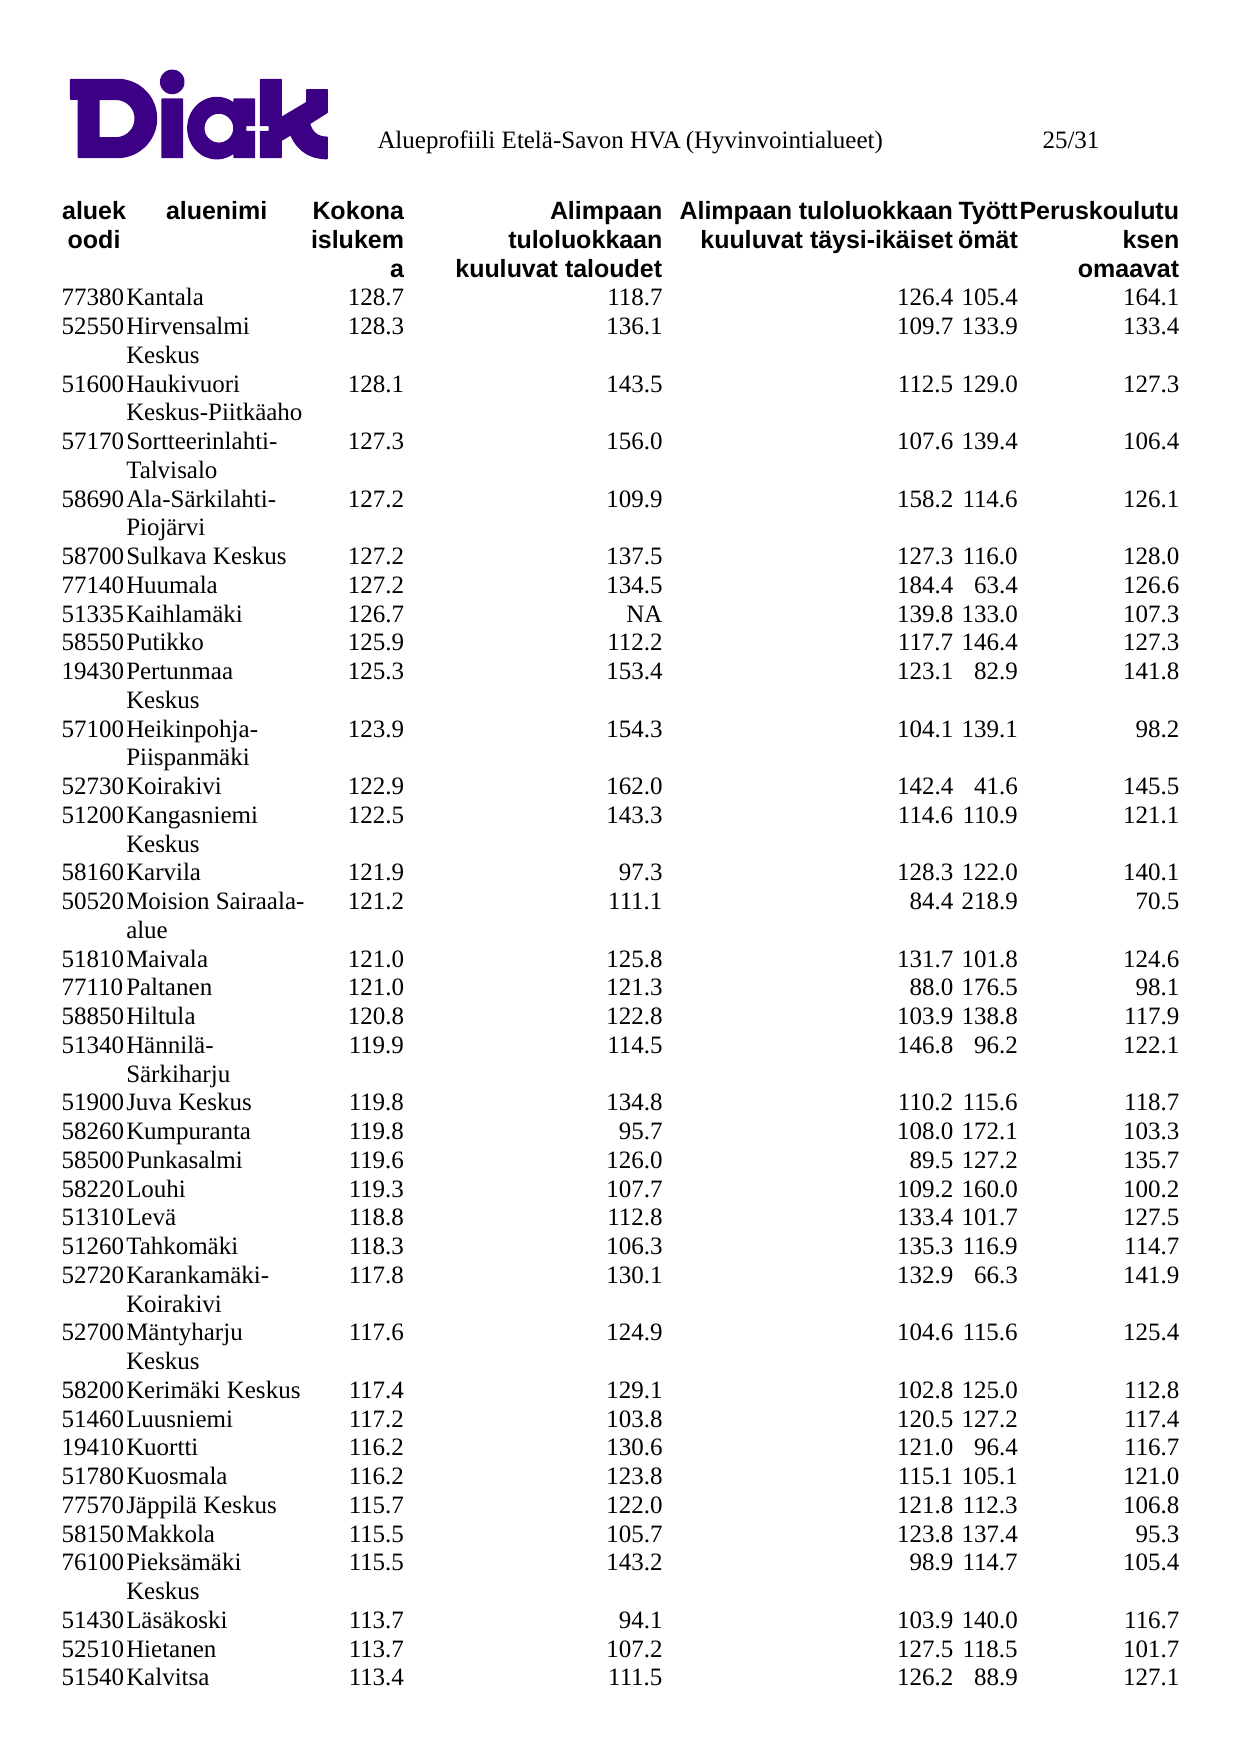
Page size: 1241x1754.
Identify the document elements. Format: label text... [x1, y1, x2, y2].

table_cell 107.6 [662, 426, 953, 484]
table_cell 19410 [61, 1433, 126, 1461]
table_cell 115.6 [953, 1318, 1017, 1375]
table_cell Karvila [126, 858, 307, 886]
table_cell 109.2 [662, 1174, 953, 1202]
table_cell 135.7 [1018, 1145, 1179, 1174]
table_cell 95.7 [404, 1116, 662, 1145]
table_cell 58850 [61, 1001, 126, 1030]
table_cell 116.7 [1018, 1433, 1179, 1461]
table_cell Läsäkoski [126, 1605, 307, 1634]
table_cell 135.3 [662, 1231, 953, 1260]
table_cell 115.5 [307, 1548, 404, 1605]
table_cell 118.7 [404, 283, 662, 311]
table_cell 57100 [61, 714, 126, 771]
table_cell 96.2 [953, 1030, 1017, 1087]
table_cell 58200 [61, 1375, 126, 1404]
table_cell 158.2 [662, 484, 953, 541]
table_cell 51310 [61, 1203, 126, 1231]
table_cell 123.9 [307, 714, 404, 771]
table_cell Hietanen [126, 1634, 307, 1662]
table_cell Hännilä-Särkiharju [126, 1030, 307, 1087]
table_cell 127.3 [662, 541, 953, 570]
table_cell 51600 [61, 369, 126, 426]
table_cell 126.1 [1018, 484, 1179, 541]
table_cell 51460 [61, 1404, 126, 1432]
table_cell Putikko [126, 628, 307, 656]
table_cell 58690 [61, 484, 126, 541]
table_cell 153.4 [404, 656, 662, 714]
table_cell 164.1 [1018, 283, 1179, 311]
table_cell 119.8 [307, 1088, 404, 1116]
table_cell Kalvitsa [126, 1663, 307, 1691]
table_cell 41.6 [953, 771, 1017, 800]
table_cell 172.1 [953, 1116, 1017, 1145]
table_cell 146.4 [953, 628, 1017, 656]
table_cell 105.4 [953, 283, 1017, 311]
table_cell 129.0 [953, 369, 1017, 426]
table_cell 101.7 [953, 1203, 1017, 1231]
table_cell Hiltula [126, 1001, 307, 1030]
table_cell 111.1 [404, 886, 662, 944]
table_cell 133.4 [1018, 311, 1179, 369]
table_cell 160.0 [953, 1174, 1017, 1202]
table_cell 133.4 [662, 1203, 953, 1231]
table_cell 114.7 [1018, 1231, 1179, 1260]
table_cell 95.3 [1018, 1519, 1179, 1547]
table_cell 116.9 [953, 1231, 1017, 1260]
table_cell 110.9 [953, 800, 1017, 857]
table_cell 126.7 [307, 599, 404, 627]
table_cell 121.0 [307, 944, 404, 972]
table_header Kokonaislukema [307, 196, 404, 282]
table_cell 136.1 [404, 311, 662, 369]
table_cell 51810 [61, 944, 126, 972]
table_cell 52720 [61, 1260, 126, 1317]
table_cell 88.0 [662, 973, 953, 1001]
table_cell 114.7 [953, 1548, 1017, 1605]
table_cell 105.4 [1018, 1548, 1179, 1605]
table_cell 103.9 [662, 1605, 953, 1634]
table_cell 139.8 [662, 599, 953, 627]
table_cell 127.3 [1018, 628, 1179, 656]
table_header Peruskoulutuksen omaavat [1018, 196, 1179, 282]
table_cell 120.8 [307, 1001, 404, 1030]
table_cell 113.7 [307, 1634, 404, 1662]
table_cell 117.7 [662, 628, 953, 656]
table_cell 128.0 [1018, 541, 1179, 570]
table_cell 94.1 [404, 1605, 662, 1634]
table_cell 124.9 [404, 1318, 662, 1375]
table_cell 126.4 [662, 283, 953, 311]
table_cell 115.5 [307, 1519, 404, 1547]
table_cell 121.9 [307, 858, 404, 886]
table_cell 125.3 [307, 656, 404, 714]
table_cell Punkasalmi [126, 1145, 307, 1174]
table_cell 96.4 [953, 1433, 1017, 1461]
table_cell Makkola [126, 1519, 307, 1547]
table_cell 127.2 [953, 1145, 1017, 1174]
table_cell 128.3 [662, 858, 953, 886]
table_cell 156.0 [404, 426, 662, 484]
table_cell Pertunmaa Keskus [126, 656, 307, 714]
table_cell 134.5 [404, 570, 662, 599]
table_cell 176.5 [953, 973, 1017, 1001]
table_cell 58160 [61, 858, 126, 886]
table_cell NA [404, 599, 662, 627]
table_cell 184.4 [662, 570, 953, 599]
table_cell Luusniemi [126, 1404, 307, 1432]
table_cell 127.2 [307, 541, 404, 570]
table_cell 121.1 [1018, 800, 1179, 857]
table_cell Koirakivi [126, 771, 307, 800]
table_cell Paltanen [126, 973, 307, 1001]
table_cell 51200 [61, 800, 126, 857]
table_cell 112.8 [1018, 1375, 1179, 1404]
table_cell Kaihlamäki [126, 599, 307, 627]
table_cell 58550 [61, 628, 126, 656]
table_cell Moision Sairaala-alue [126, 886, 307, 944]
table_cell 125.9 [307, 628, 404, 656]
table_cell 130.1 [404, 1260, 662, 1317]
table_cell 133.0 [953, 599, 1017, 627]
table_cell 58700 [61, 541, 126, 570]
table_cell 117.2 [307, 1404, 404, 1432]
table_cell 51335 [61, 599, 126, 627]
table_cell 117.9 [1018, 1001, 1179, 1030]
table_cell 107.2 [404, 1634, 662, 1662]
table_cell 127.1 [1018, 1663, 1179, 1691]
table_cell Kerimäki Keskus [126, 1375, 307, 1404]
table_cell 137.5 [404, 541, 662, 570]
table_cell 118.5 [953, 1634, 1017, 1662]
table_cell 103.9 [662, 1001, 953, 1030]
table_cell 140.1 [1018, 858, 1179, 886]
table_cell 140.0 [953, 1605, 1017, 1634]
table_cell 120.5 [662, 1404, 953, 1432]
table_cell Kumpuranta [126, 1116, 307, 1145]
table_cell 122.8 [404, 1001, 662, 1030]
table_cell 131.7 [662, 944, 953, 972]
table_cell 107.3 [1018, 599, 1179, 627]
table_cell 127.3 [1018, 369, 1179, 426]
table_cell 141.8 [1018, 656, 1179, 714]
table_cell 126.2 [662, 1663, 953, 1691]
table_cell 52700 [61, 1318, 126, 1375]
table_cell 114.6 [953, 484, 1017, 541]
table_cell 98.1 [1018, 973, 1179, 1001]
table_cell 70.5 [1018, 886, 1179, 944]
table_cell Tahkomäki [126, 1231, 307, 1260]
table_cell Sortteerinlahti-Talvisalo [126, 426, 307, 484]
table_header Alimpaan tuloluokkaan kuuluvat taloudet [404, 196, 662, 282]
table_cell 119.3 [307, 1174, 404, 1202]
table_cell 52730 [61, 771, 126, 800]
table_cell 77380 [61, 283, 126, 311]
table_cell 52510 [61, 1634, 126, 1662]
table_cell 98.2 [1018, 714, 1179, 771]
table_cell 137.4 [953, 1519, 1017, 1547]
table_cell Huumala [126, 570, 307, 599]
table_cell 125.4 [1018, 1318, 1179, 1375]
table_cell 141.9 [1018, 1260, 1179, 1317]
table_cell 77140 [61, 570, 126, 599]
table_cell 112.2 [404, 628, 662, 656]
table_cell 57170 [61, 426, 126, 484]
table_cell 121.0 [662, 1433, 953, 1461]
table_cell Kuosmala [126, 1461, 307, 1490]
table_cell 117.4 [1018, 1404, 1179, 1432]
table_cell 127.5 [662, 1634, 953, 1662]
table_cell 51540 [61, 1663, 126, 1691]
table_cell 110.2 [662, 1088, 953, 1116]
table_cell 121.8 [662, 1490, 953, 1519]
table_cell Jäppilä Keskus [126, 1490, 307, 1519]
table_cell 123.1 [662, 656, 953, 714]
table_cell 106.3 [404, 1231, 662, 1260]
table_cell 51780 [61, 1461, 126, 1490]
table_cell 118.8 [307, 1203, 404, 1231]
table_cell 122.5 [307, 800, 404, 857]
table_cell 118.7 [1018, 1088, 1179, 1116]
table_cell Ala-Särkilahti-Piojärvi [126, 484, 307, 541]
table_cell 118.3 [307, 1231, 404, 1260]
table_cell 103.3 [1018, 1116, 1179, 1145]
table_cell 121.2 [307, 886, 404, 944]
table_cell 126.6 [1018, 570, 1179, 599]
table_cell 127.3 [307, 426, 404, 484]
table_header aluekoodi [61, 196, 126, 282]
table_cell Pieksämäki Keskus [126, 1548, 307, 1605]
table_header Alimpaan tuloluokkaan kuuluvat täysi-ikäiset [662, 196, 953, 282]
table_cell 124.6 [1018, 944, 1179, 972]
table_cell 128.3 [307, 311, 404, 369]
table_cell 112.5 [662, 369, 953, 426]
table_cell 128.1 [307, 369, 404, 426]
table_cell 82.9 [953, 656, 1017, 714]
table_cell 51260 [61, 1231, 126, 1260]
table_cell 127.2 [307, 484, 404, 541]
table_cell Sulkava Keskus [126, 541, 307, 570]
table_cell 117.8 [307, 1260, 404, 1317]
table_cell 119.8 [307, 1116, 404, 1145]
table_cell 66.3 [953, 1260, 1017, 1317]
table_cell 125.0 [953, 1375, 1017, 1404]
table_cell 132.9 [662, 1260, 953, 1317]
table_cell 89.5 [662, 1145, 953, 1174]
table_cell Mäntyharju Keskus [126, 1318, 307, 1375]
table_cell 121.0 [307, 973, 404, 1001]
table_cell 98.9 [662, 1548, 953, 1605]
table_cell 127.5 [1018, 1203, 1179, 1231]
table_cell 114.5 [404, 1030, 662, 1087]
table_cell 105.1 [953, 1461, 1017, 1490]
table_cell 58150 [61, 1519, 126, 1547]
table_cell 122.9 [307, 771, 404, 800]
table_cell 122.0 [404, 1490, 662, 1519]
table_cell 106.4 [1018, 426, 1179, 484]
table_cell 218.9 [953, 886, 1017, 944]
table_cell 102.8 [662, 1375, 953, 1404]
table_cell 114.6 [662, 800, 953, 857]
table_cell 139.4 [953, 426, 1017, 484]
table_cell 121.0 [1018, 1461, 1179, 1490]
table_cell 109.7 [662, 311, 953, 369]
table_cell 97.3 [404, 858, 662, 886]
table_cell 109.9 [404, 484, 662, 541]
table_cell 129.1 [404, 1375, 662, 1404]
table_cell 115.6 [953, 1088, 1017, 1116]
table_cell Maivala [126, 944, 307, 972]
table_cell 58260 [61, 1116, 126, 1145]
table_cell 123.8 [404, 1461, 662, 1490]
table_cell 105.7 [404, 1519, 662, 1547]
table_cell 112.8 [404, 1203, 662, 1231]
table_cell 127.2 [953, 1404, 1017, 1432]
table_cell 117.4 [307, 1375, 404, 1404]
table_cell 106.8 [1018, 1490, 1179, 1519]
table_cell 122.0 [953, 858, 1017, 886]
table_cell 77110 [61, 973, 126, 1001]
table_cell 101.8 [953, 944, 1017, 972]
table_cell 104.6 [662, 1318, 953, 1375]
table_cell 101.7 [1018, 1634, 1179, 1662]
table_cell Kantala [126, 283, 307, 311]
table_cell 145.5 [1018, 771, 1179, 800]
table_cell Kuortti [126, 1433, 307, 1461]
table_cell 121.3 [404, 973, 662, 1001]
table_header aluenimi [126, 196, 307, 282]
table_cell 127.2 [307, 570, 404, 599]
table_cell 108.0 [662, 1116, 953, 1145]
table_cell 162.0 [404, 771, 662, 800]
table_cell Louhi [126, 1174, 307, 1202]
table_cell 52550 [61, 311, 126, 369]
table_cell Levä [126, 1203, 307, 1231]
table_cell Karankamäki-Koirakivi [126, 1260, 307, 1317]
table_cell 115.7 [307, 1490, 404, 1519]
table_cell 76100 [61, 1548, 126, 1605]
table_cell 58220 [61, 1174, 126, 1202]
table_cell 128.7 [307, 283, 404, 311]
table_cell 119.6 [307, 1145, 404, 1174]
table_cell 77570 [61, 1490, 126, 1519]
table_cell 107.7 [404, 1174, 662, 1202]
table_cell 117.6 [307, 1318, 404, 1375]
table_header Työttömät [953, 196, 1017, 282]
table_cell 104.1 [662, 714, 953, 771]
table_cell 116.2 [307, 1433, 404, 1461]
table_cell 143.5 [404, 369, 662, 426]
table_cell 112.3 [953, 1490, 1017, 1519]
table_cell 146.8 [662, 1030, 953, 1087]
table_cell 88.9 [953, 1663, 1017, 1691]
table_cell 111.5 [404, 1663, 662, 1691]
table_cell 58500 [61, 1145, 126, 1174]
table_cell 130.6 [404, 1433, 662, 1461]
table_cell 51340 [61, 1030, 126, 1087]
table_cell 143.2 [404, 1548, 662, 1605]
table_cell 126.0 [404, 1145, 662, 1174]
table_cell 142.4 [662, 771, 953, 800]
table_cell 63.4 [953, 570, 1017, 599]
table_cell 115.1 [662, 1461, 953, 1490]
table_cell Heikinpohja-Piispanmäki [126, 714, 307, 771]
table_cell 133.9 [953, 311, 1017, 369]
table_cell 125.8 [404, 944, 662, 972]
table_cell 116.7 [1018, 1605, 1179, 1634]
table_cell 103.8 [404, 1404, 662, 1432]
table_cell Kangasniemi Keskus [126, 800, 307, 857]
table_cell 154.3 [404, 714, 662, 771]
table_cell Hirvensalmi Keskus [126, 311, 307, 369]
table_cell 139.1 [953, 714, 1017, 771]
table_cell 100.2 [1018, 1174, 1179, 1202]
table_cell 134.8 [404, 1088, 662, 1116]
table_cell 50520 [61, 886, 126, 944]
table_cell 51430 [61, 1605, 126, 1634]
table_cell 119.9 [307, 1030, 404, 1087]
table_cell 51900 [61, 1088, 126, 1116]
table_cell 143.3 [404, 800, 662, 857]
table_cell 113.7 [307, 1605, 404, 1634]
table_cell 123.8 [662, 1519, 953, 1547]
table_cell 116.0 [953, 541, 1017, 570]
table_cell 19430 [61, 656, 126, 714]
table_cell Juva Keskus [126, 1088, 307, 1116]
table_cell 138.8 [953, 1001, 1017, 1030]
table_cell 84.4 [662, 886, 953, 944]
table_cell 113.4 [307, 1663, 404, 1691]
table_cell 122.1 [1018, 1030, 1179, 1087]
table_cell 116.2 [307, 1461, 404, 1490]
table_cell Haukivuori Keskus-Piitkäaho [126, 369, 307, 426]
